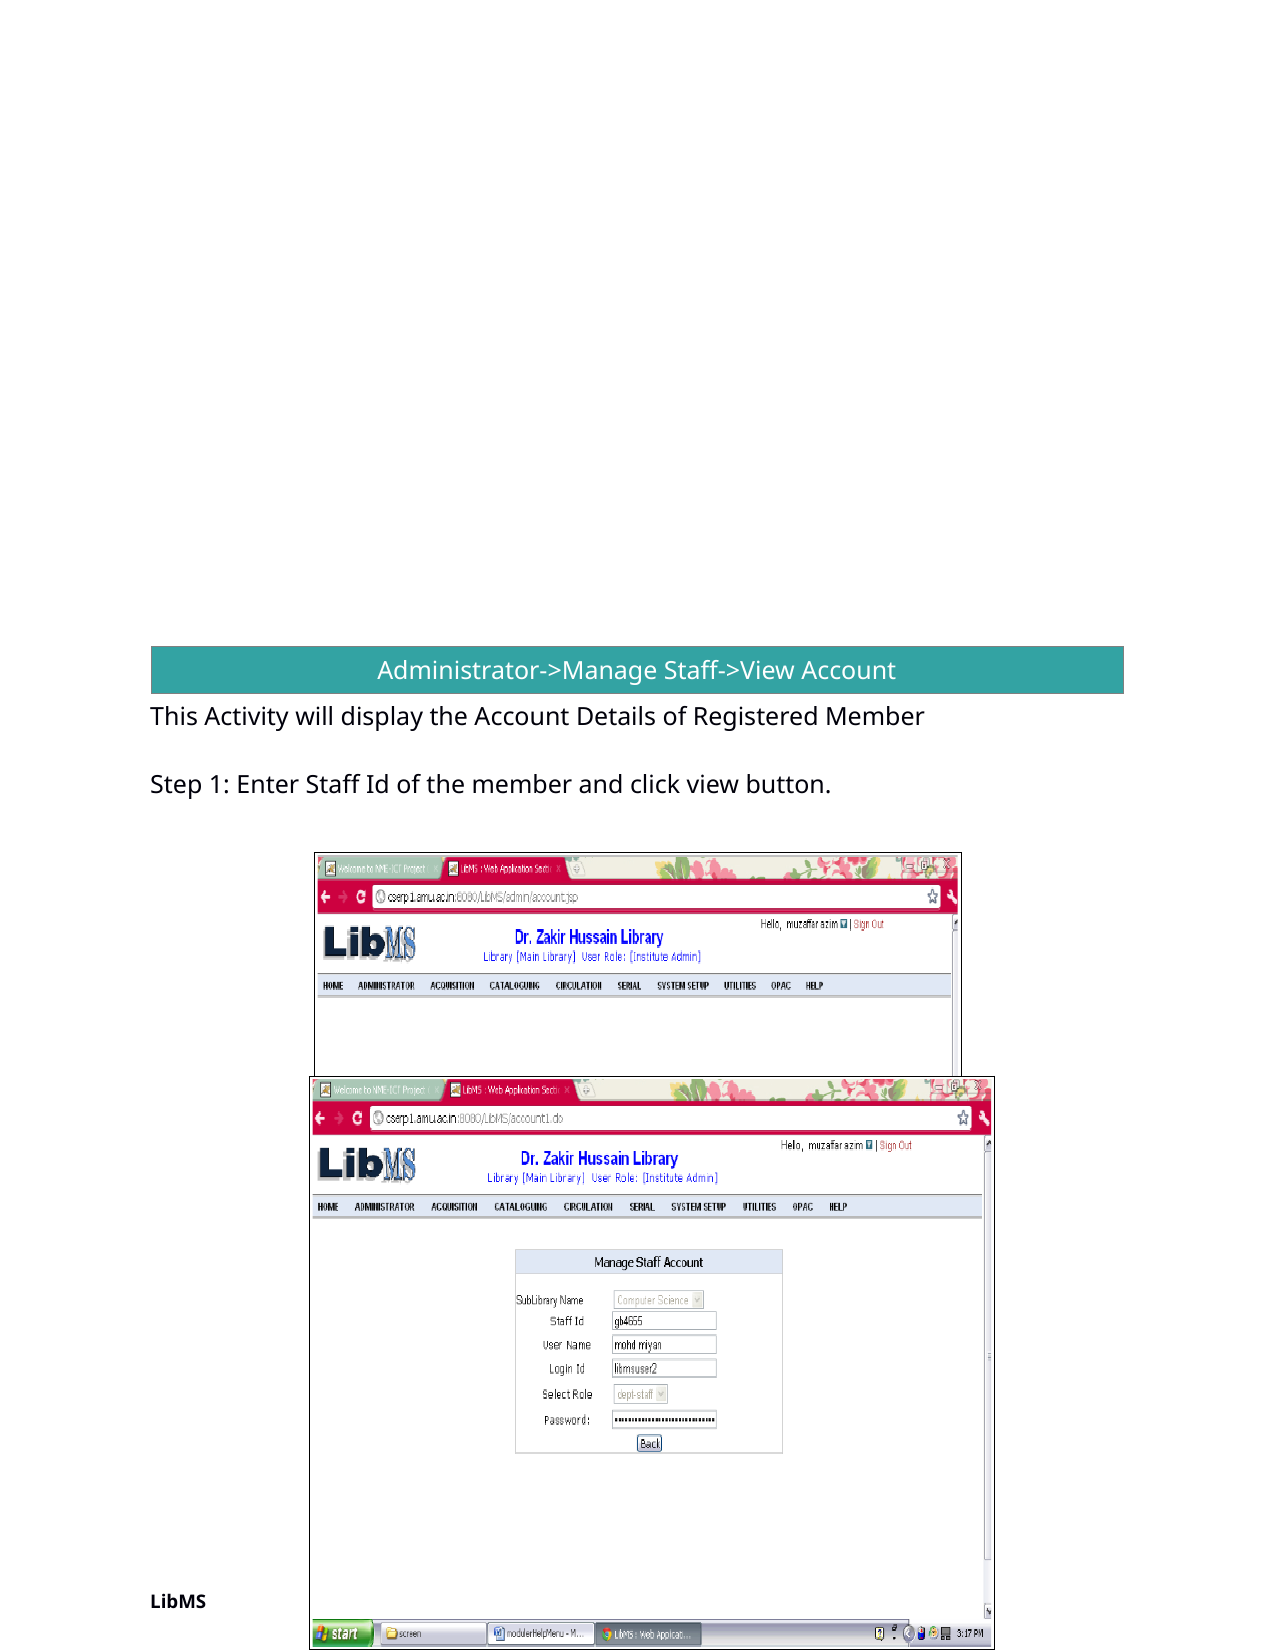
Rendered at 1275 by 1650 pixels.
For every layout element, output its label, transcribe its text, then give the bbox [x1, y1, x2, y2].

picture [312, 1079, 992, 1647]
picture [317, 855, 958, 1076]
text This Activity will display the Account Details of Registered Member Step 1: Enter Staff Id of the member and click view button. [150, 665, 1125, 801]
